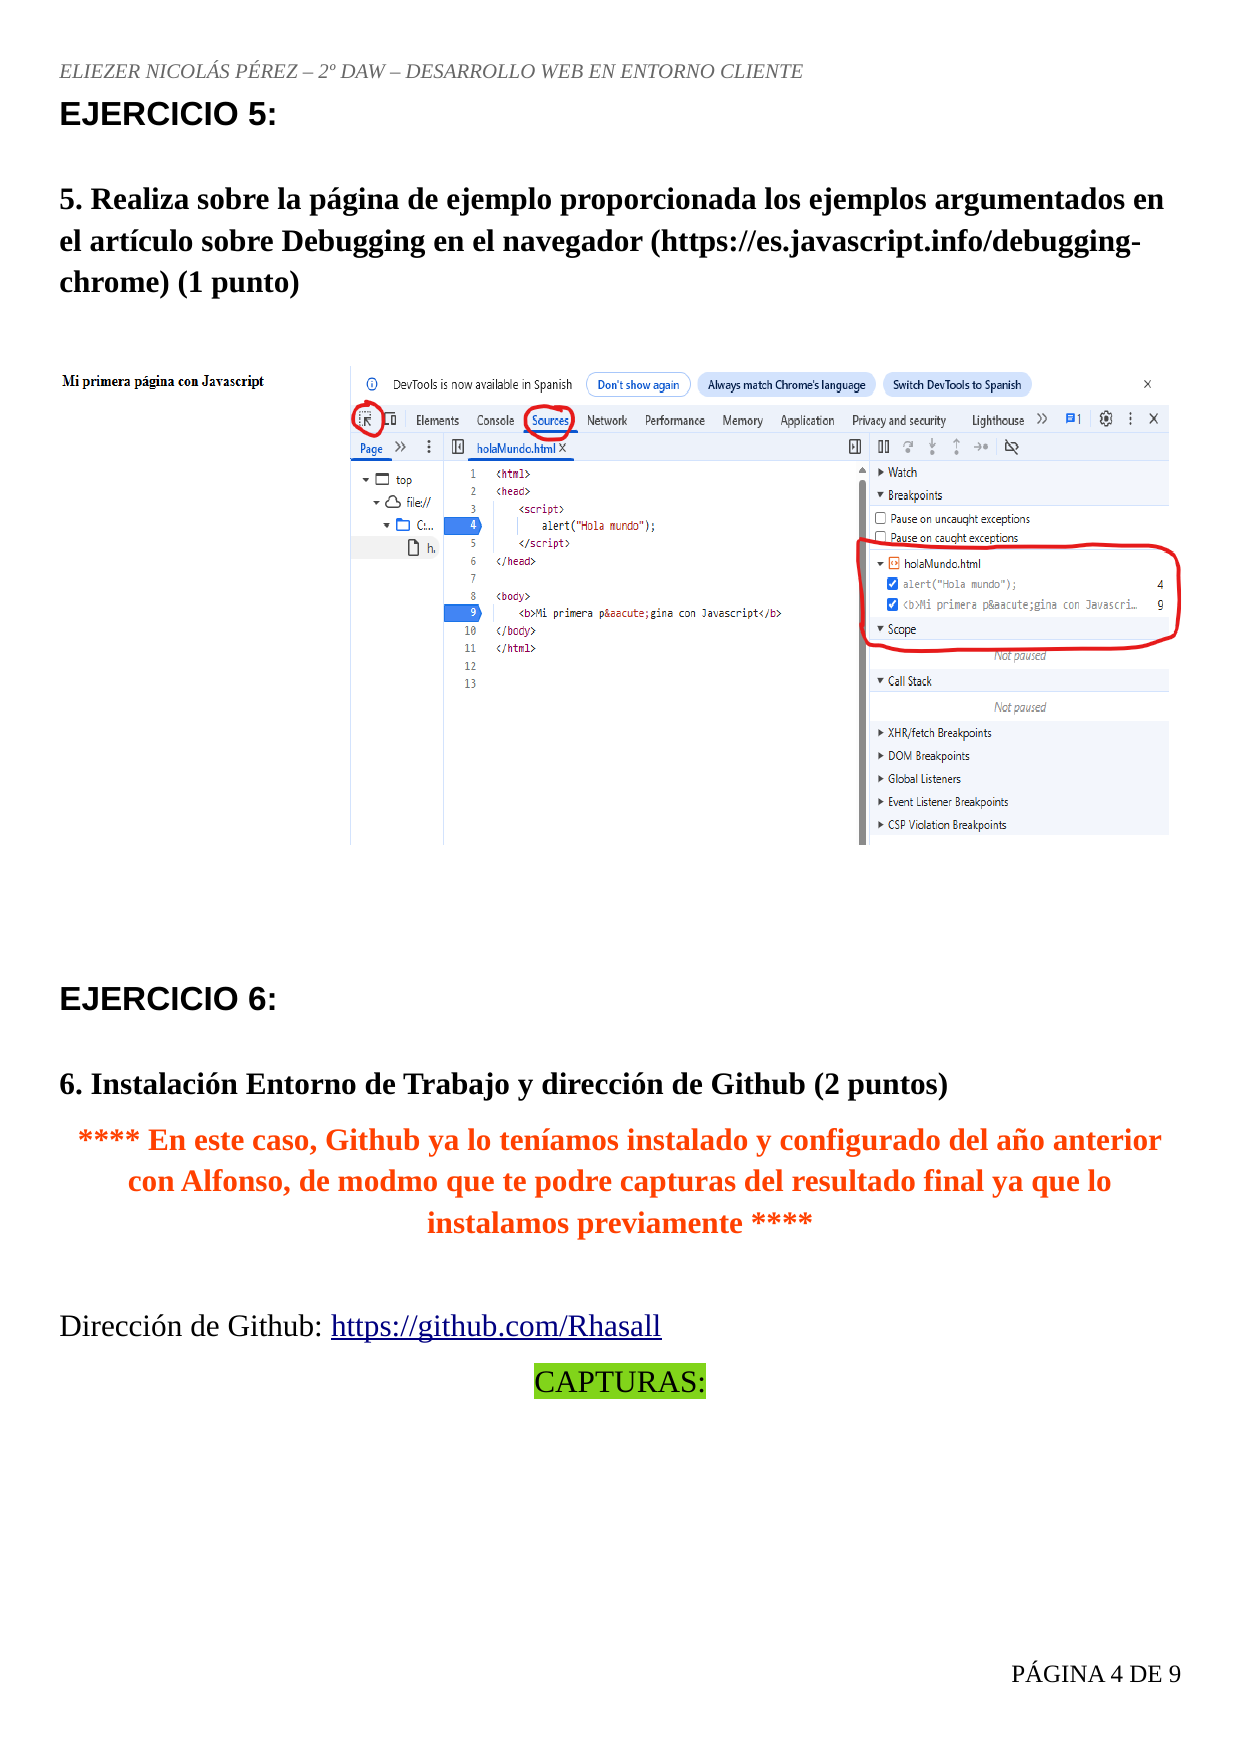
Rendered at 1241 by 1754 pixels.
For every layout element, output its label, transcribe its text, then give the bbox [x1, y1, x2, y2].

text **** En este caso, Github ya lo teníamos instalado y configurado del año anterior con Alfonso, de modmo que te podre capturas del resultado final ya que lo instalamos previamente **** [59, 1121, 1181, 1240]
text 6. Instalación Entorno de Trabajo y dirección de Github (2 puntos) [59, 1066, 1181, 1101]
subtitle EJERCICIO 5: [59, 94, 1181, 133]
text 5. Realiza sobre la página de ejemplo proporcionada los ejemplos argumentados en el artículo sobre Debugging en el navegador (https://es.javascript.info/debugging-chrome) (1 punto) [59, 181, 1181, 299]
text Dirección de Github: https://github.com/Rhasall [59, 1307, 1181, 1343]
subtitle EJERCICIO 6: [59, 979, 1181, 1018]
text CAPTURAS: [59, 1363, 1181, 1399]
picture [59, 366, 1182, 845]
